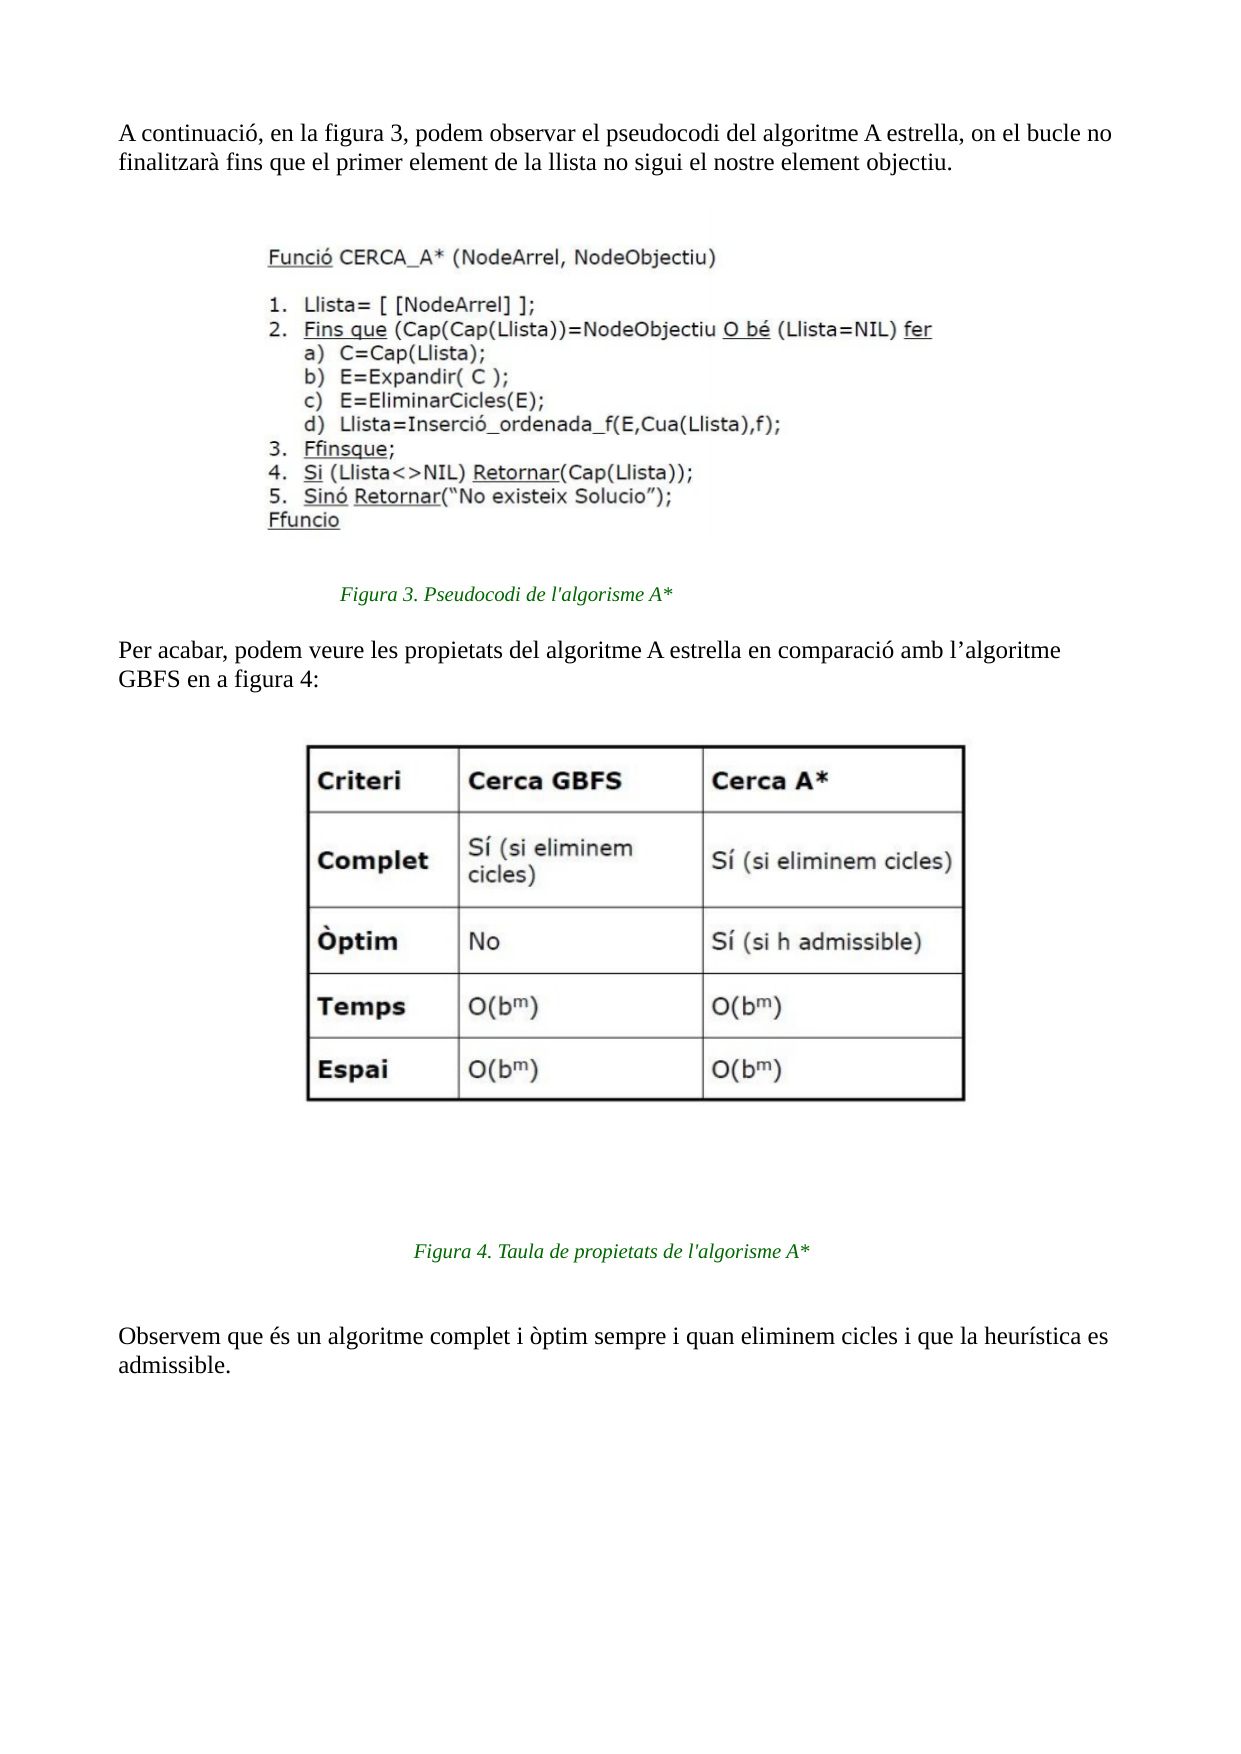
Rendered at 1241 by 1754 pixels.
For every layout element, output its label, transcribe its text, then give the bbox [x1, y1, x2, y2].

text Figura 4. Taula de propietats de l'algorisme A* [118, 1239, 1122, 1263]
text Observem que és un algoritme complet i òptim sempre i quan eliminem cicles i que la heurística es admissible. [118, 1321, 1122, 1378]
picture [253, 204, 988, 563]
text A continuació, en la figura 3, podem observar el pseudocodi del algoritme A estrella, on el bucle no finalitzarà fins que el primer element de la llista no sigui el nostre element objectiu. [118, 118, 1122, 176]
picture [263, 721, 977, 1111]
text Figura 3. Pseudocodi de l'algorisme A* [118, 549, 1122, 607]
text Per acabar, podem veure les propietats del algoritme A estrella en comparació amb l’algoritme GBFS en a figura 4: [118, 636, 1122, 693]
